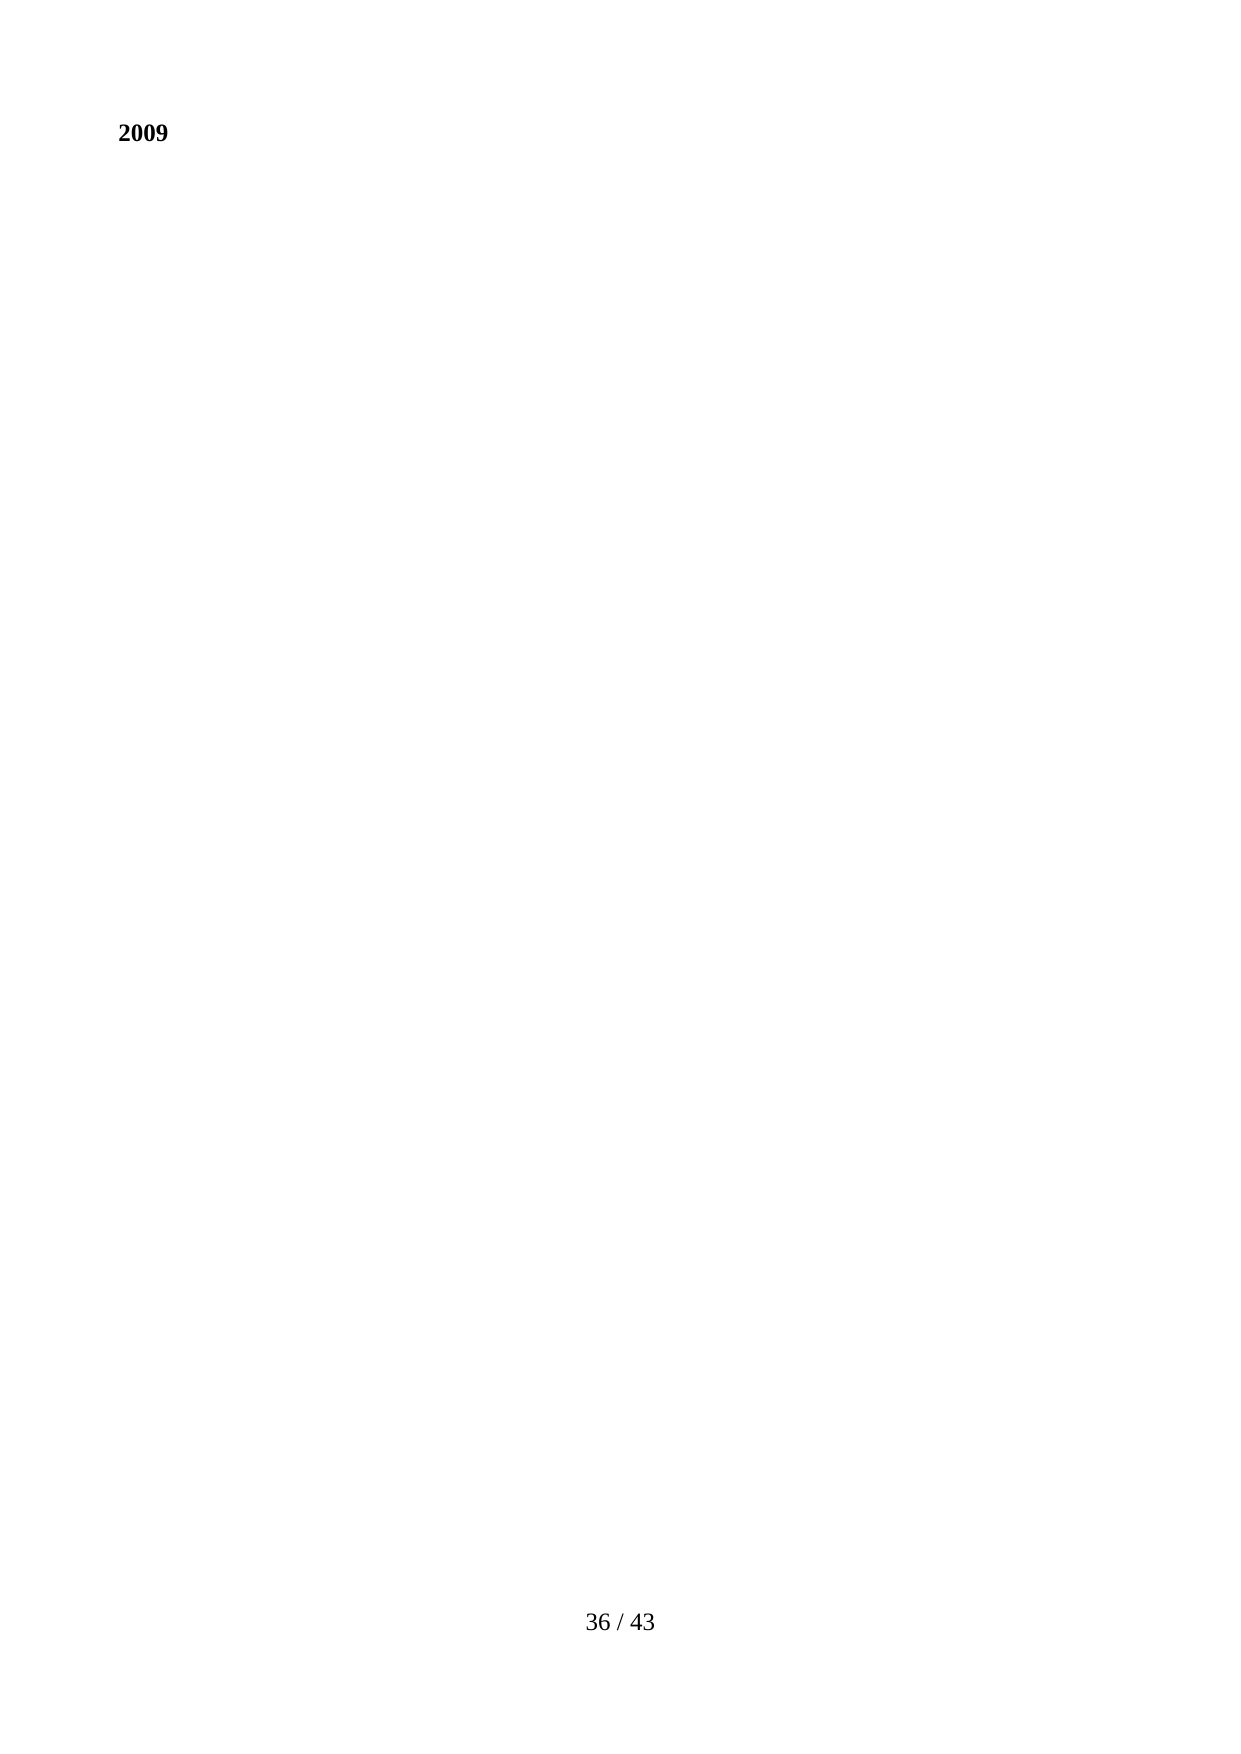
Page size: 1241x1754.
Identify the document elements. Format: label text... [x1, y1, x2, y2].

text 2009 [118, 118, 1122, 147]
